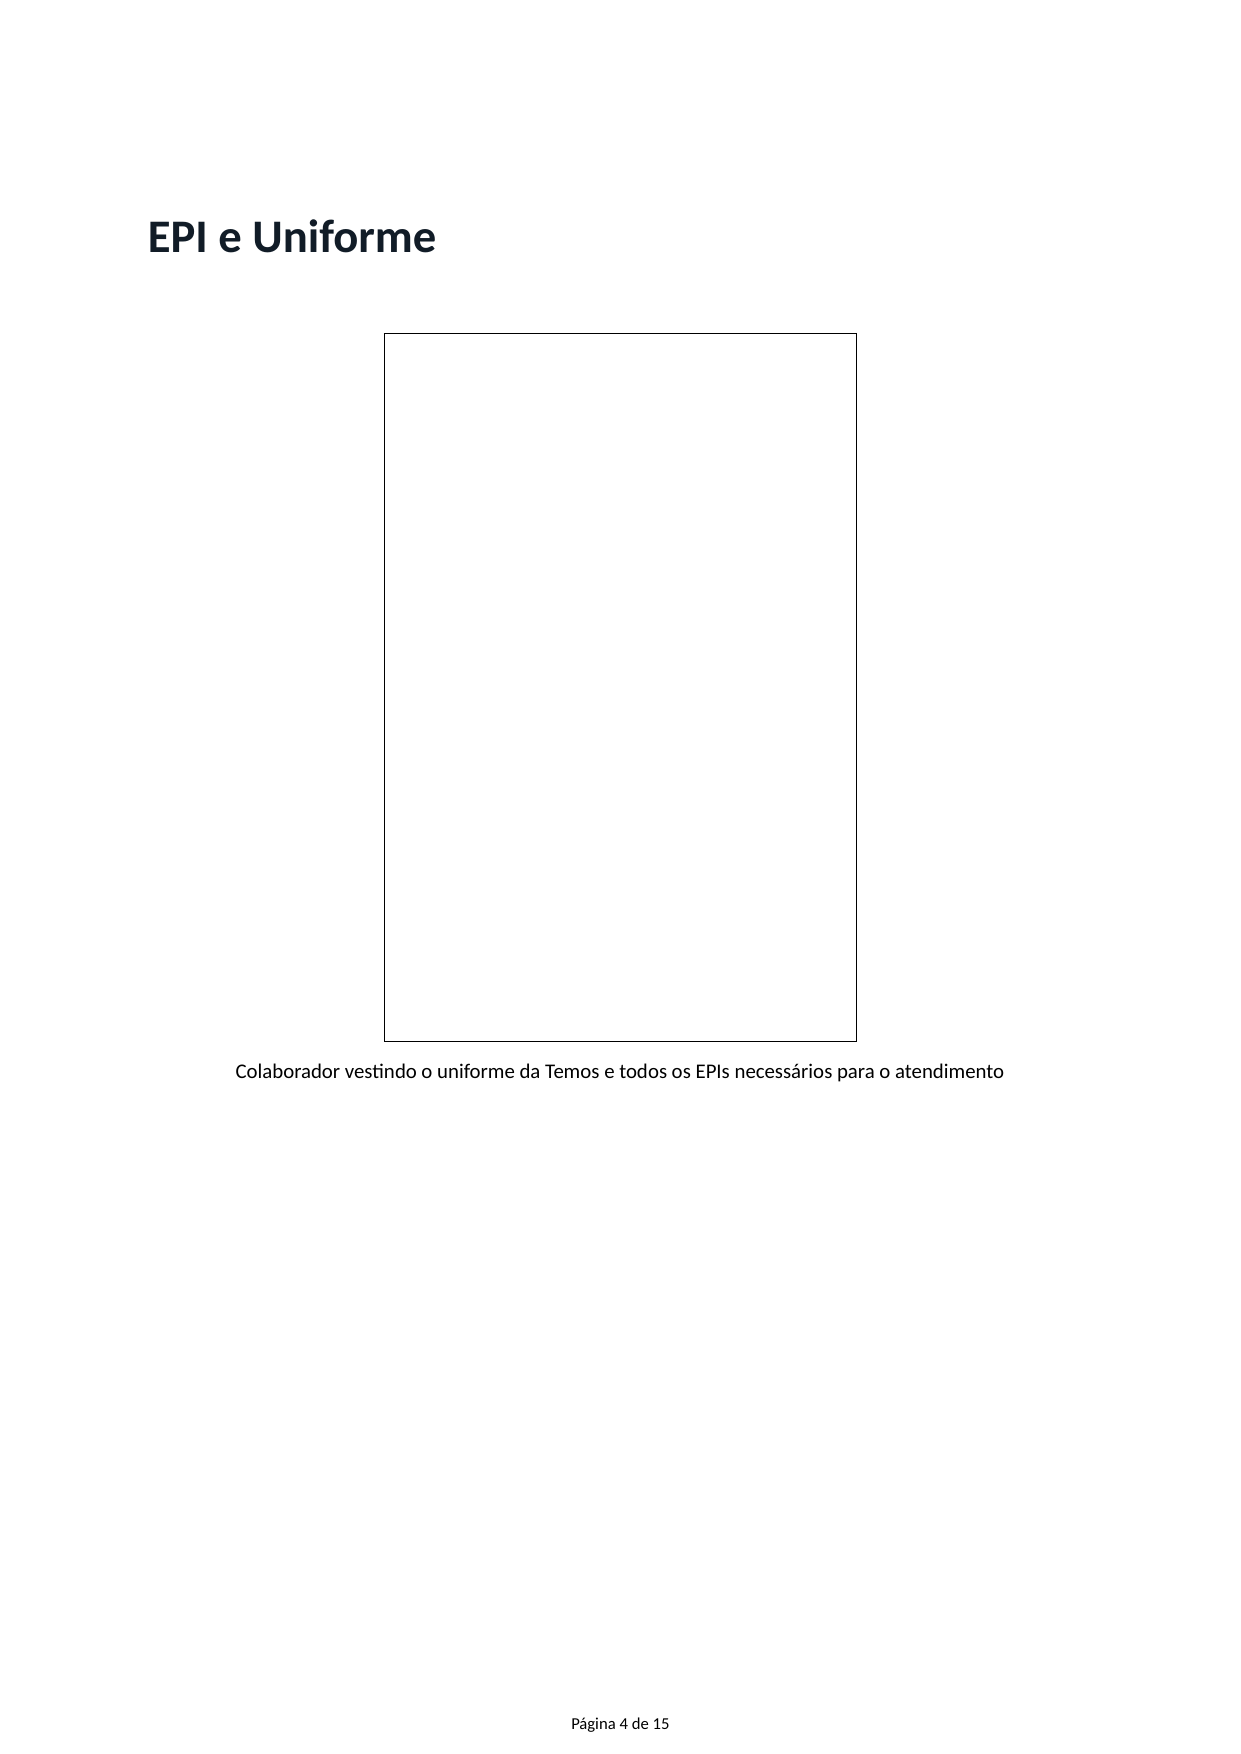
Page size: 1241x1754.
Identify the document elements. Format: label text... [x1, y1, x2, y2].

subtitle EPI e Uniforme [148, 207, 1240, 264]
picture [0, 275, 1241, 1054]
picture [0, 1713, 1241, 1754]
text Colaborador vestindo o uniforme da Temos e todos os EPIs necessários para o atendimento [0, 1058, 1240, 1084]
